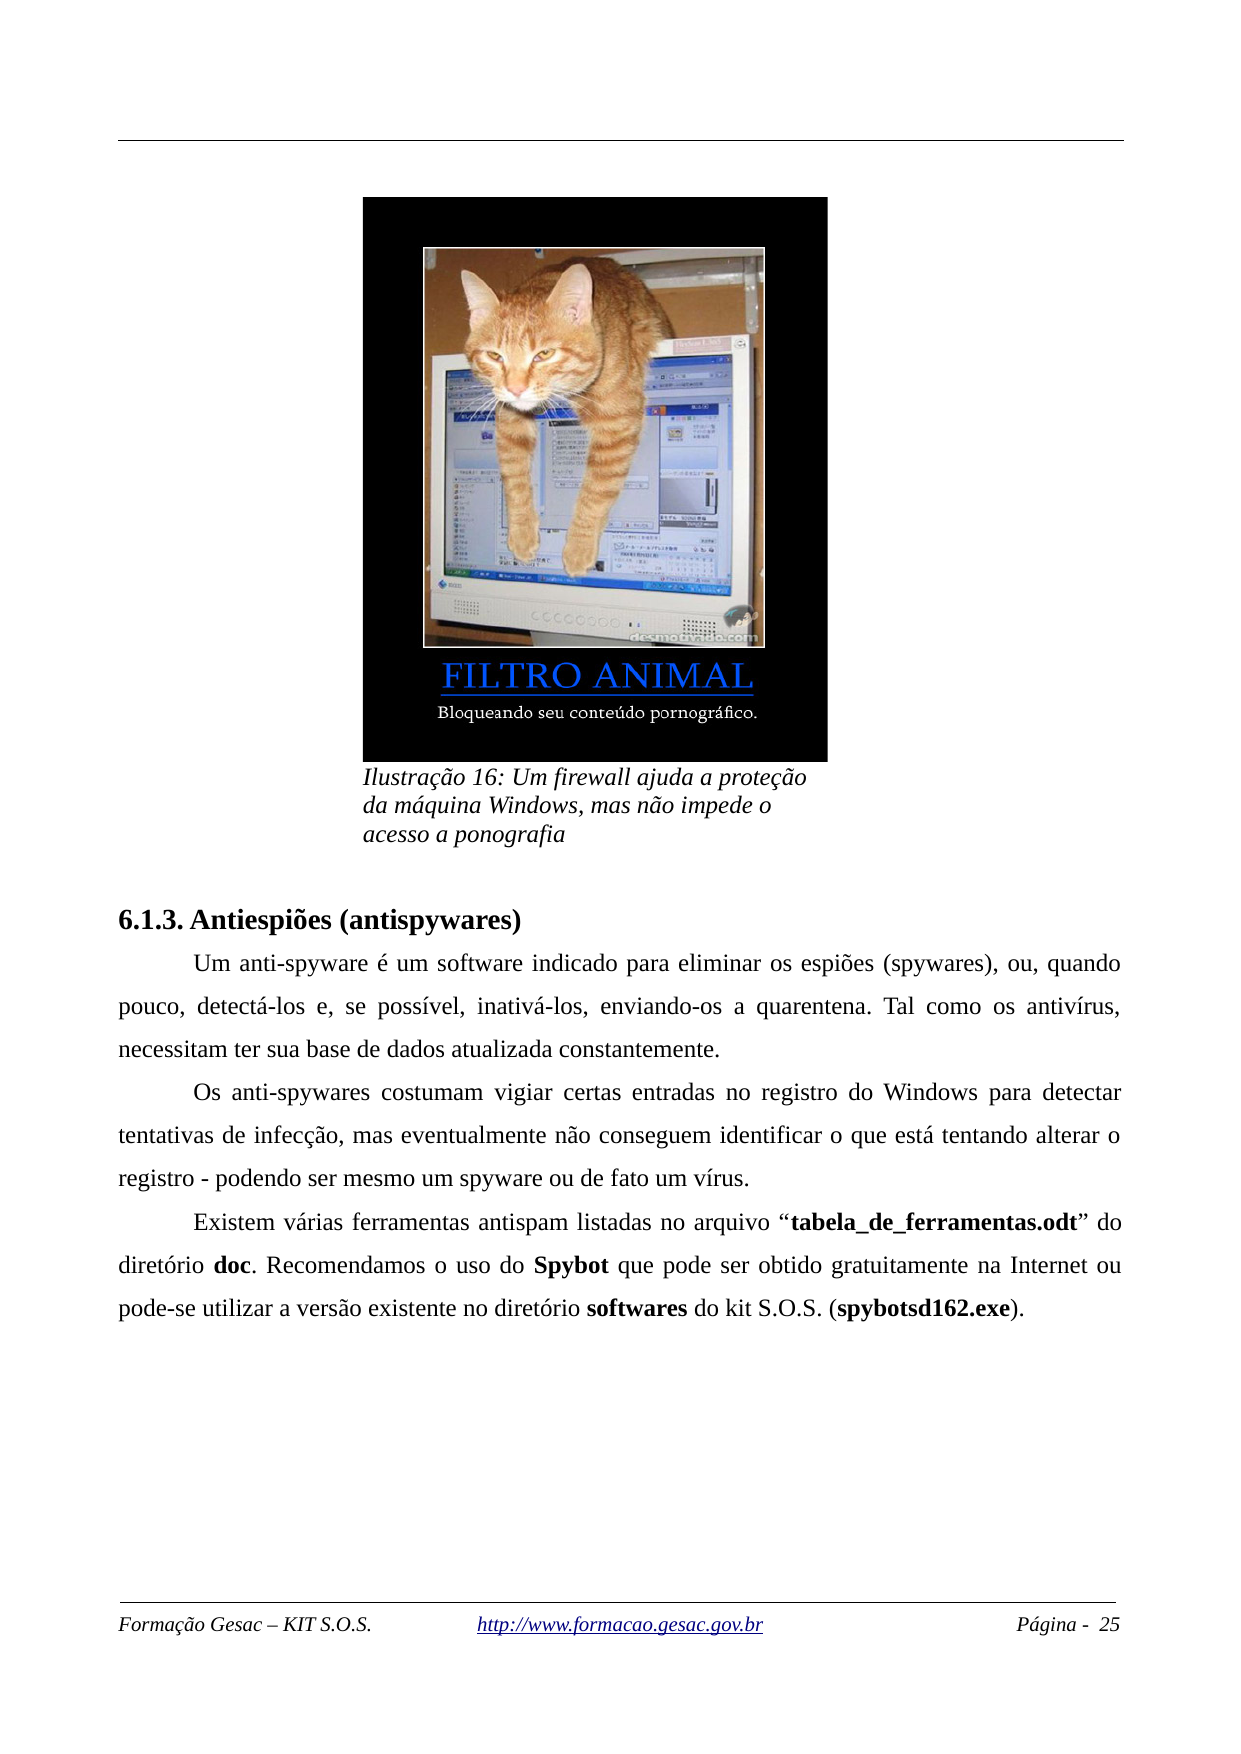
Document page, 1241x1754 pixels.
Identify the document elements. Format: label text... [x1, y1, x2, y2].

text Um anti-spyware é um software indicado para eliminar os espiões (spywares), ou, quando pouco, detectá-los e, se possível, inativá-los, enviando-os a quarentena. Tal como os antivírus, necessitam ter sua base de dados atualizada constantemente. [118, 948, 1122, 1063]
text Ilustração 16: Um firewall ajuda a proteção da máquina Windows, mas não impede o acesso a ponografia [363, 762, 828, 848]
picture [362, 197, 828, 762]
text Os anti-spywares costumam vigiar certas entradas no registro do Windows para detectar tentativas de infecção, mas eventualmente não conseguem identificar o que está tentando alterar o registro - podendo ser mesmo um spyware ou de fato um vírus. [118, 1077, 1122, 1192]
subtitle 6.1.3. Antiespiões (antispywares) [118, 902, 1122, 935]
text Existem várias ferramentas antispam listadas no arquivo “tabela_de_ferramentas.odt” do diretório doc. Recomendamos o uso do Spybot que pode ser obtido gratuitamente na Internet ou pode-se utilizar a versão existente no diretório softwares do kit S.O.S. (spybotsd162.exe). [118, 1207, 1122, 1322]
